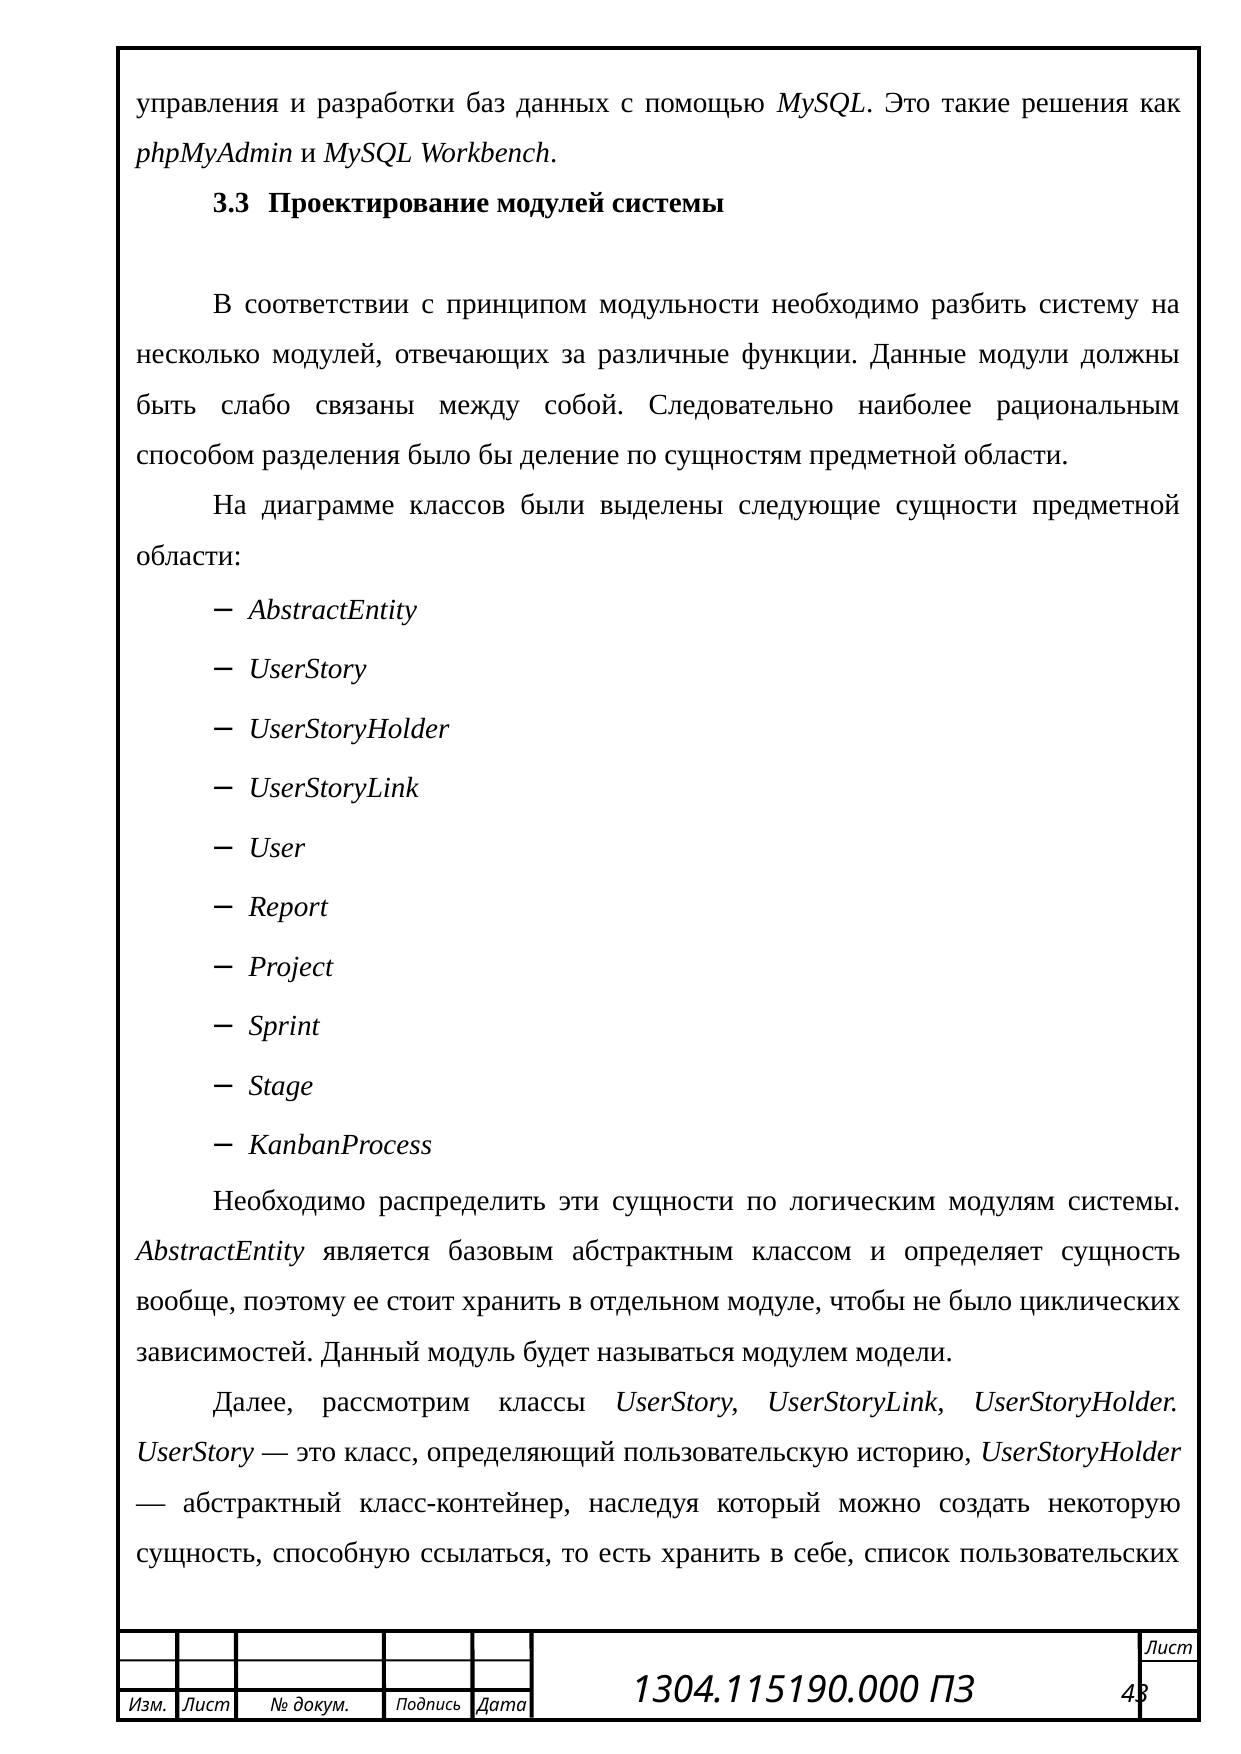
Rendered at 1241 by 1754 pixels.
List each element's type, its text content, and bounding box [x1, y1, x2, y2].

list UserStoryLink [211, 767, 1197, 806]
list User [211, 826, 1197, 866]
text На диаграмме классов были выделены следующие сущности предметной области: [136, 487, 1181, 571]
text управления и разработки баз данных с помощью MySQL. Это такие решения как phpMyAdmin и MySQL Workbench. [136, 85, 1181, 169]
list AbstractEntity [211, 588, 1197, 628]
list UserStory [211, 648, 1197, 687]
text В соответствии с принципом модульности необходимо разбить систему на несколько модулей, отвечающих за различные функции. Данные модули должны быть слабо связаны между собой. Следовательно наиболее рациональным способом разделения было бы деление по сущностям предметной области. [136, 286, 1181, 471]
list Report [211, 886, 1197, 925]
text Далее, рассмотрим классы UserStory, UserStoryLink, UserStoryHolder. UserStory — это класс, определяющий пользовательскую историю, UserStoryHolder — абстрактный класс-контейнер, наследуя который можно создать некоторую сущность, способную ссылаться, то есть хранить в себе, список пользовательских [136, 1384, 1181, 1569]
list Sprint [211, 1004, 1197, 1044]
list KanbanProcess [211, 1123, 1197, 1163]
list UserStoryHolder [211, 707, 1197, 747]
list Project [211, 945, 1197, 985]
subtitle Проектирование модулей системы [136, 186, 1181, 219]
list Stage [211, 1064, 1197, 1104]
text Необходимо распределить эти сущности по логическим модулям системы. AbstractEntity является базовым абстрактным классом и определяет сущность вообще, поэтому ее стоит хранить в отдельном модуле, чтобы не было циклических зависимостей. Данный модуль будет называться модулем модели. [136, 1183, 1181, 1367]
